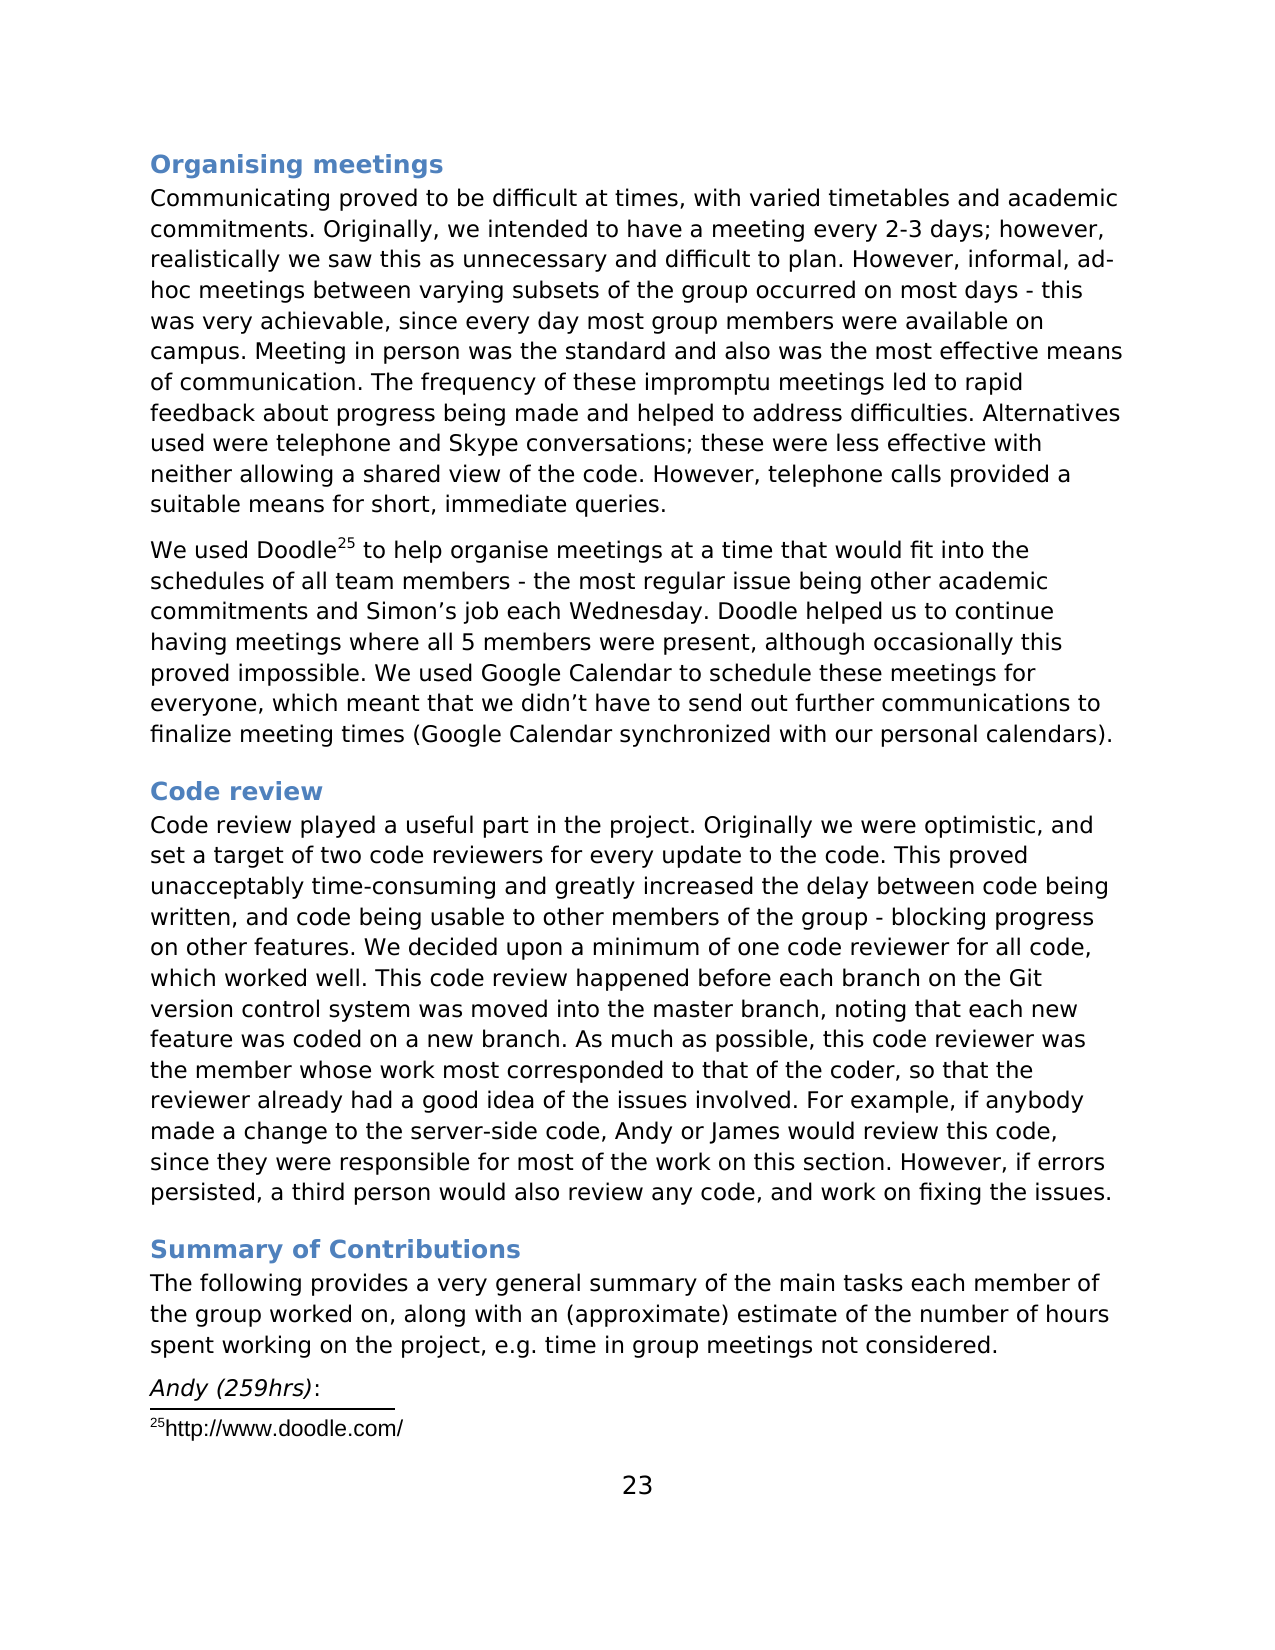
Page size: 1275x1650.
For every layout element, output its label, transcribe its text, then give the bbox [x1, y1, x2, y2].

subtitle Summary of Contributions [150, 1235, 1125, 1264]
subtitle Code review [150, 777, 1125, 806]
subtitle Organising meetings [150, 150, 1125, 179]
text Communicating proved to be difficult at times, with varied timetables and academic commitments. Originally, we intended to have a meeting every 2-3 days; however, realistically we saw this as unnecessary and difficult to plan. However, informal, ad-hoc meetings between varying subsets of the group occurred on most days - this was very achievable, since every day most group members were available on campus. Meeting in person was the standard and also was the most effective means of communication. The frequency of these impromptu meetings led to rapid feedback about progress being made and helped to address difficulties. Alternatives used were telephone and Skype conversations; these were less effective with neither allowing a shared view of the code. However, telephone calls provided a suitable means for short, immediate queries. [150, 185, 1125, 518]
text http://www.doodle.com/ [150, 1415, 1125, 1441]
text Andy (259hrs): [150, 1375, 1125, 1402]
text We used Doodle to help organise meetings at a time that would fit into the schedules of all team members - the most regular issue being other academic commitments and Simon’s job each Wednesday. Doodle helped us to continue having meetings where all 5 members were present, although occasionally this proved impossible. We used Google Calendar to schedule these meetings for everyone, which meant that we didn’t have to send out further communications to finalize meeting times (Google Calendar synchronized with our personal calendars). [150, 535, 1125, 748]
text Code review played a useful part in the project. Originally we were optimistic, and set a target of two code reviewers for every update to the code. This proved unacceptably time-consuming and greatly increased the delay between code being written, and code being usable to other members of the group - blocking progress on other features. We decided upon a minimum of one code reviewer for all code, which worked well. This code review happened before each branch on the Git version control system was moved into the master branch, noting that each new feature was coded on a new branch. As much as possible, this code reviewer was the member whose work most corresponded to that of the coder, so that the reviewer already had a good idea of the issues involved. For example, if anybody made a change to the server-side code, Andy or James would review this code, since they were responsible for most of the work on this section. However, if errors persisted, a third person would also review any code, and work on fixing the issues. [150, 812, 1125, 1206]
text The following provides a very general summary of the main tasks each member of the group worked on, along with an (approximate) estimate of the number of hours spent working on the project, e.g. time in group meetings not considered. [150, 1271, 1125, 1358]
